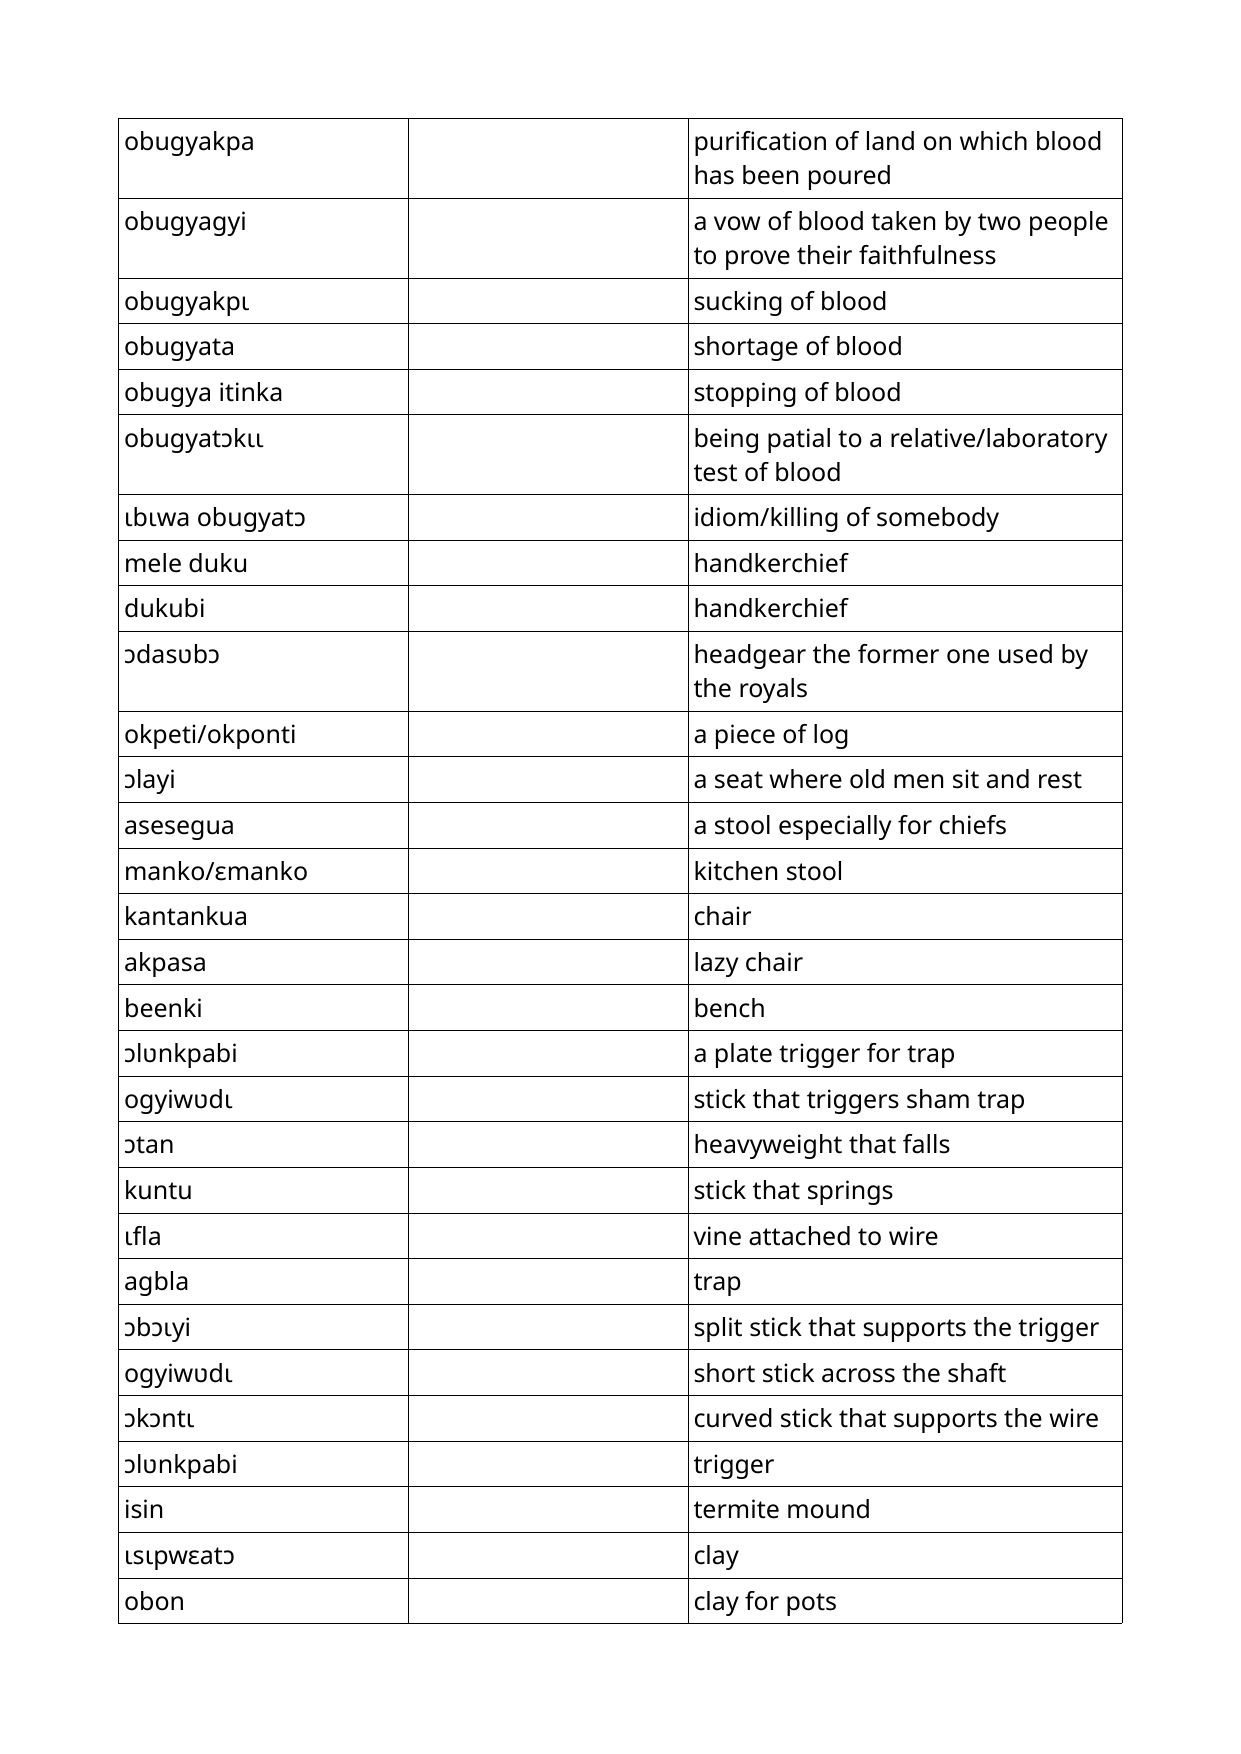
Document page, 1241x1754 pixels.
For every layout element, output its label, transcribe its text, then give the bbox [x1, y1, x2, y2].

table_cell [409, 1259, 688, 1304]
table_cell [409, 1350, 688, 1395]
table_cell kantankua [119, 894, 408, 939]
table_cell [409, 370, 688, 414]
table_cell isin [119, 1487, 408, 1532]
table_cell being patial to a relative/laboratory test of blood [689, 415, 1122, 494]
table_cell ɔbɔɩyi [119, 1305, 408, 1349]
table_cell [409, 1168, 688, 1212]
table_cell stick that springs [689, 1168, 1122, 1212]
table_cell stick that triggers sham trap [689, 1077, 1122, 1121]
table_cell [409, 1077, 688, 1121]
table_cell akpasa [119, 940, 408, 984]
table_cell [409, 849, 688, 893]
table_cell [409, 632, 688, 711]
table_cell short stick across the shaft [689, 1350, 1122, 1395]
table_cell [409, 324, 688, 369]
table_cell obugyatɔkɩɩ [119, 415, 408, 494]
table_cell ɩsɩpwɛatɔ [119, 1533, 408, 1577]
table_cell [409, 1579, 688, 1623]
table_cell purification of land on which blood has been poured [689, 119, 1122, 198]
table_cell [409, 1533, 688, 1577]
table_cell agbla [119, 1259, 408, 1304]
table_cell split stick that supports the trigger [689, 1305, 1122, 1349]
table_cell [409, 940, 688, 984]
table_cell manko/ɛmanko [119, 849, 408, 893]
table_cell kuntu [119, 1168, 408, 1212]
table_cell clay [689, 1533, 1122, 1577]
table_cell [409, 985, 688, 1030]
table_cell [409, 279, 688, 323]
table_cell [409, 1031, 688, 1076]
table_cell mele duku [119, 541, 408, 585]
table_cell trap [689, 1259, 1122, 1304]
table_cell trigger [689, 1442, 1122, 1486]
table_cell sucking of blood [689, 279, 1122, 323]
table_cell a stool especially for chiefs [689, 803, 1122, 847]
table_cell lazy chair [689, 940, 1122, 984]
table_cell idiom/killing of somebody [689, 495, 1122, 540]
table_cell a vow of blood taken by two people to prove their faithfulness [689, 199, 1122, 277]
table_cell asesegua [119, 803, 408, 847]
table_cell obon [119, 1579, 408, 1623]
table_cell a piece of log [689, 712, 1122, 756]
table_cell a seat where old men sit and rest [689, 757, 1122, 802]
table_cell [409, 1214, 688, 1258]
table_cell [409, 803, 688, 847]
table_cell [409, 415, 688, 494]
table_cell obugyata [119, 324, 408, 369]
table_cell vine attached to wire [689, 1214, 1122, 1258]
table_cell [409, 757, 688, 802]
table_cell obugyakpɩ [119, 279, 408, 323]
table_cell [409, 894, 688, 939]
table_cell [409, 119, 688, 198]
table_cell clay for pots [689, 1579, 1122, 1623]
table_cell [409, 199, 688, 277]
table_cell ɔlayi [119, 757, 408, 802]
table_cell ɩbɩwa obugyatɔ [119, 495, 408, 540]
table_cell [409, 1487, 688, 1532]
table_cell dukubi [119, 586, 408, 631]
table_cell heavyweight that falls [689, 1122, 1122, 1167]
table_cell bench [689, 985, 1122, 1030]
table_cell obugya itinka [119, 370, 408, 414]
table_cell [409, 712, 688, 756]
table_cell obugyakpa [119, 119, 408, 198]
table_cell ɔkɔntɩ [119, 1396, 408, 1441]
table_cell chair [689, 894, 1122, 939]
table_cell [409, 1396, 688, 1441]
table_cell [409, 1122, 688, 1167]
table_cell a plate trigger for trap [689, 1031, 1122, 1076]
table_cell [409, 586, 688, 631]
table_cell ɔlʋnkpabi [119, 1442, 408, 1486]
table_cell [409, 541, 688, 585]
table_cell ogyiwʋdɩ [119, 1077, 408, 1121]
table_cell kitchen stool [689, 849, 1122, 893]
table_cell ɔdasʋbɔ [119, 632, 408, 711]
table_cell obugyagyi [119, 199, 408, 277]
table_cell ɔlʋnkpabi [119, 1031, 408, 1076]
table_cell handkerchief [689, 541, 1122, 585]
table_cell ɩfla [119, 1214, 408, 1258]
table_cell curved stick that supports the wire [689, 1396, 1122, 1441]
table_cell termite mound [689, 1487, 1122, 1532]
table_cell okpeti/okponti [119, 712, 408, 756]
table_cell [409, 495, 688, 540]
table_cell stopping of blood [689, 370, 1122, 414]
table_cell ɔtan [119, 1122, 408, 1167]
table_cell headgear the former one used by the royals [689, 632, 1122, 711]
table_cell beenki [119, 985, 408, 1030]
table_cell handkerchief [689, 586, 1122, 631]
table_cell [409, 1442, 688, 1486]
table_cell shortage of blood [689, 324, 1122, 369]
table_cell [409, 1305, 688, 1349]
table_cell ogyiwʋdɩ [119, 1350, 408, 1395]
